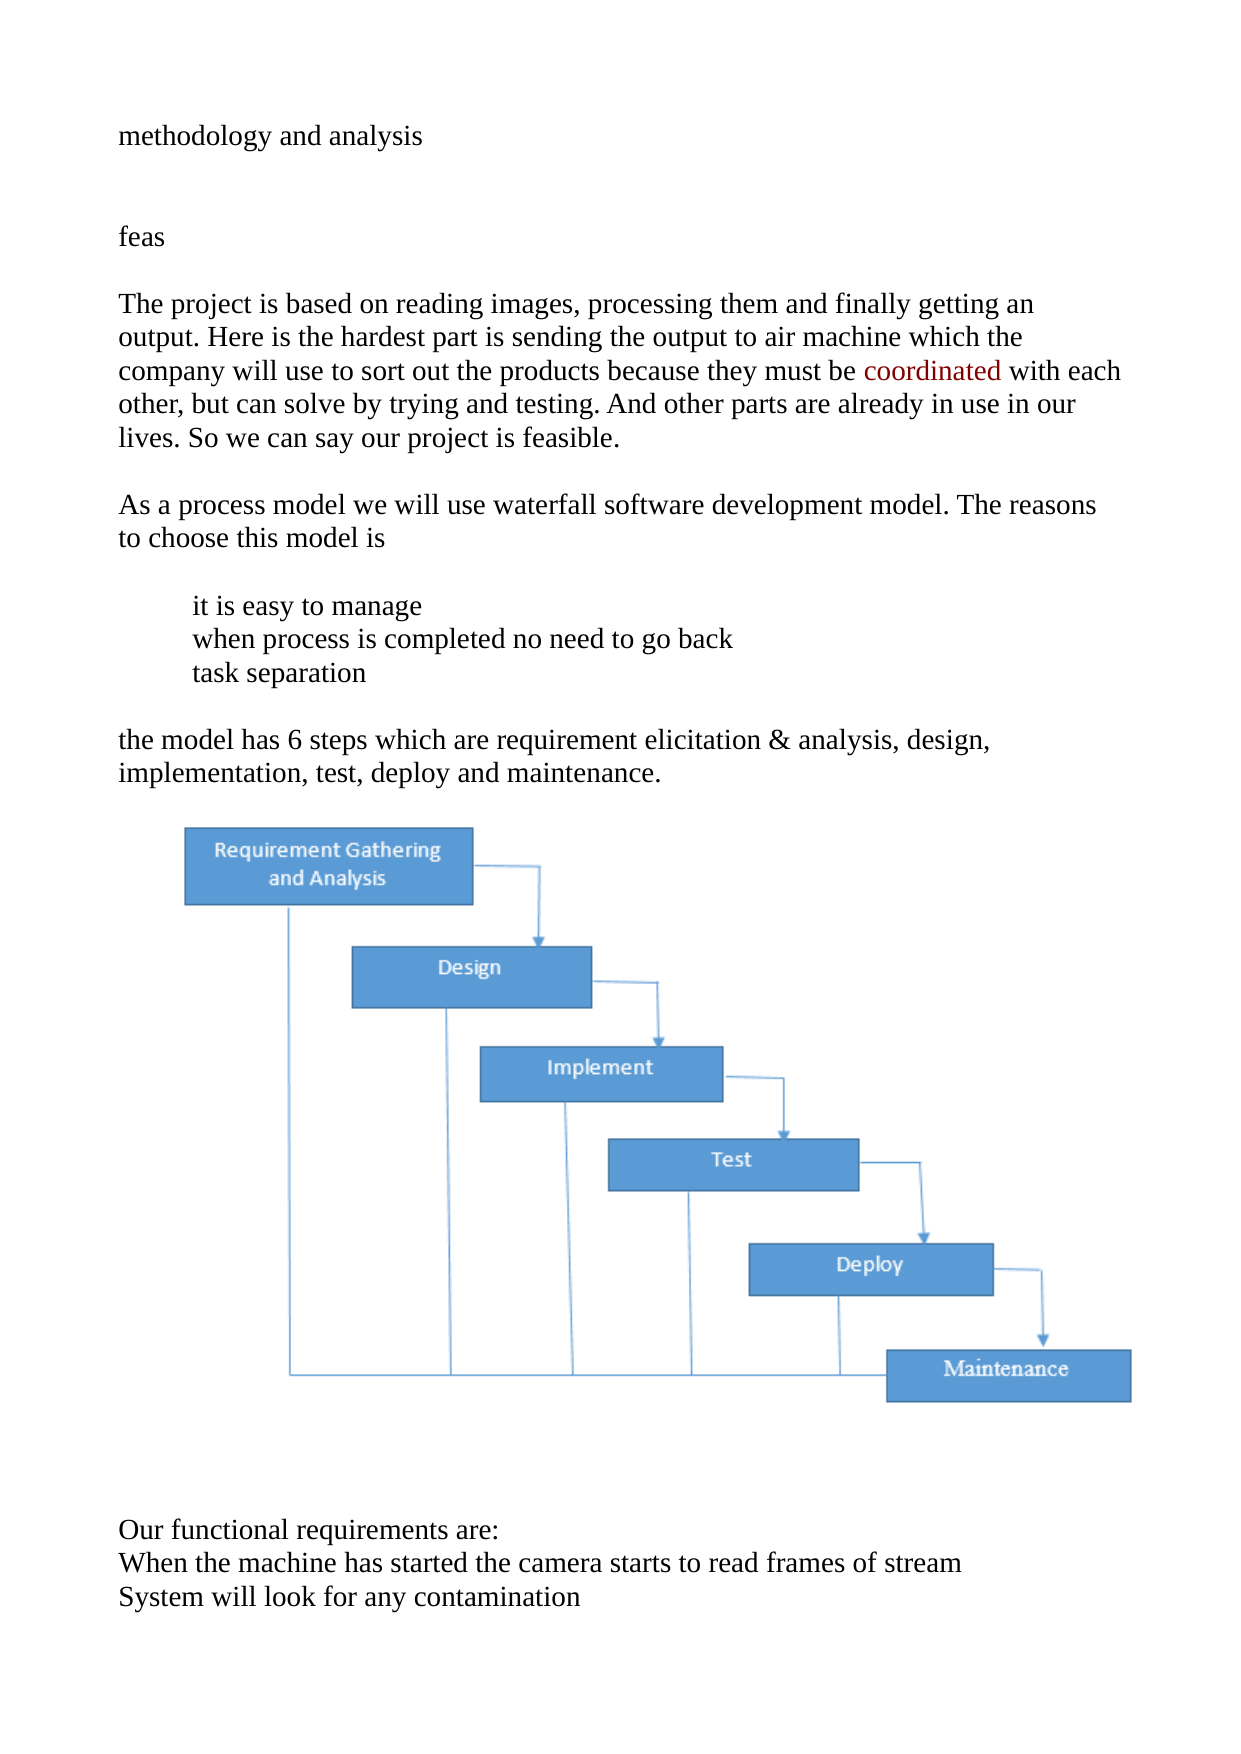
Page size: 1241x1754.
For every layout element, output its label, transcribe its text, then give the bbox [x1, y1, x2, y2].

text methodology and analysis [118, 118, 1122, 152]
text task separation [118, 655, 1122, 688]
text Our functional requirements are: [118, 1512, 1122, 1546]
text feas [118, 219, 1122, 252]
picture [155, 801, 1160, 1445]
text System will look for any contamination [118, 1579, 1122, 1613]
text the model has 6 steps which are requirement elicitation & analysis, design, implementation, test, deploy and maintenance. [118, 722, 1122, 789]
text When the machine has started the camera starts to read frames of stream [118, 1546, 1122, 1579]
text As a process model we will use waterfall software development model. The reasons to choose this model is [118, 487, 1122, 554]
text when process is completed no need to go back [118, 621, 1122, 655]
text The project is based on reading images, processing them and finally getting an output. Here is the hardest part is sending the output to air machine which the company will use to sort out the products because they must be coordinated with each other, but can solve by trying and testing. And other parts are already in use in our lives. So we can say our project is feasible. [118, 286, 1122, 453]
text it is easy to manage [118, 588, 1122, 621]
